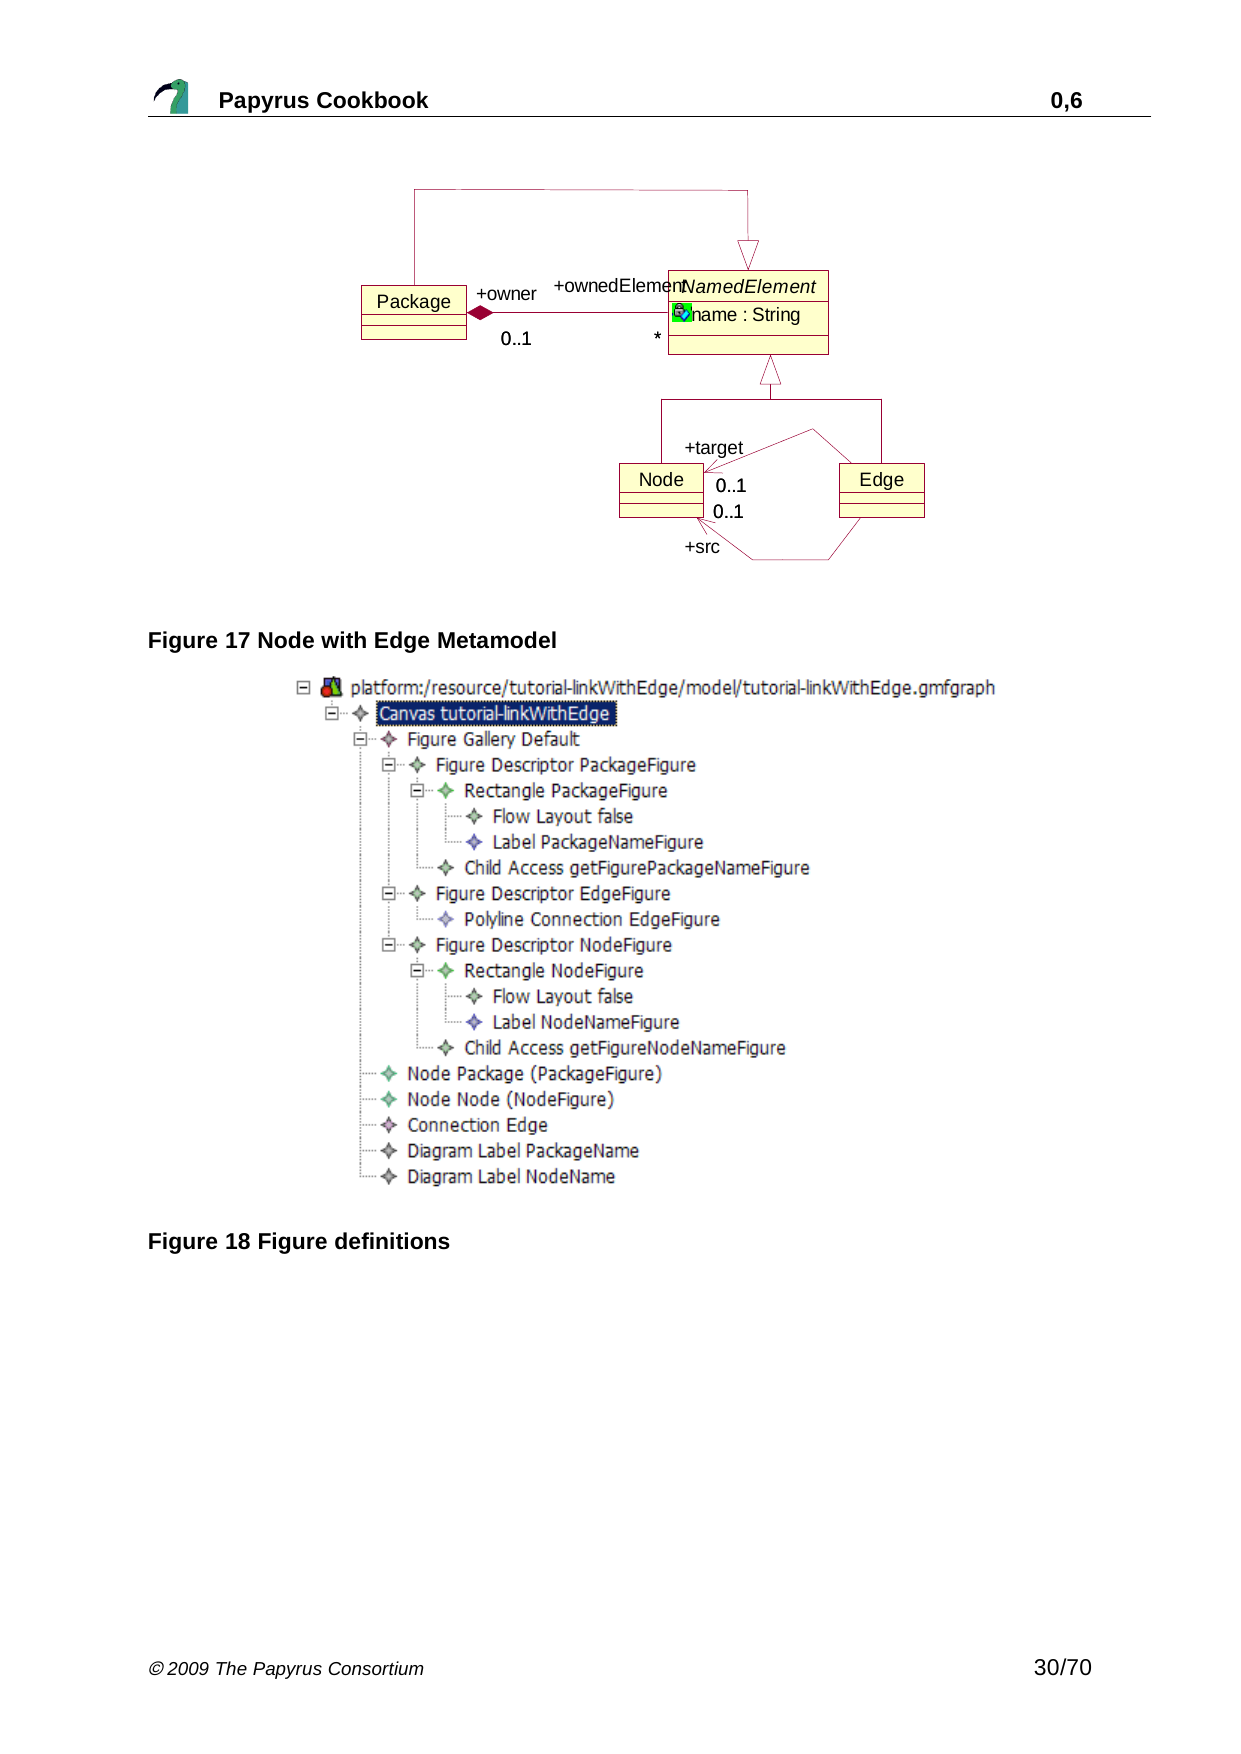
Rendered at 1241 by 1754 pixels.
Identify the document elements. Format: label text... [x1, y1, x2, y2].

text Figure 18 Figure definitions [148, 1227, 1151, 1254]
picture [153, 79, 189, 114]
picture [288, 675, 1011, 1194]
text Figure 17 Node with Edge Metamodel [148, 627, 1151, 654]
